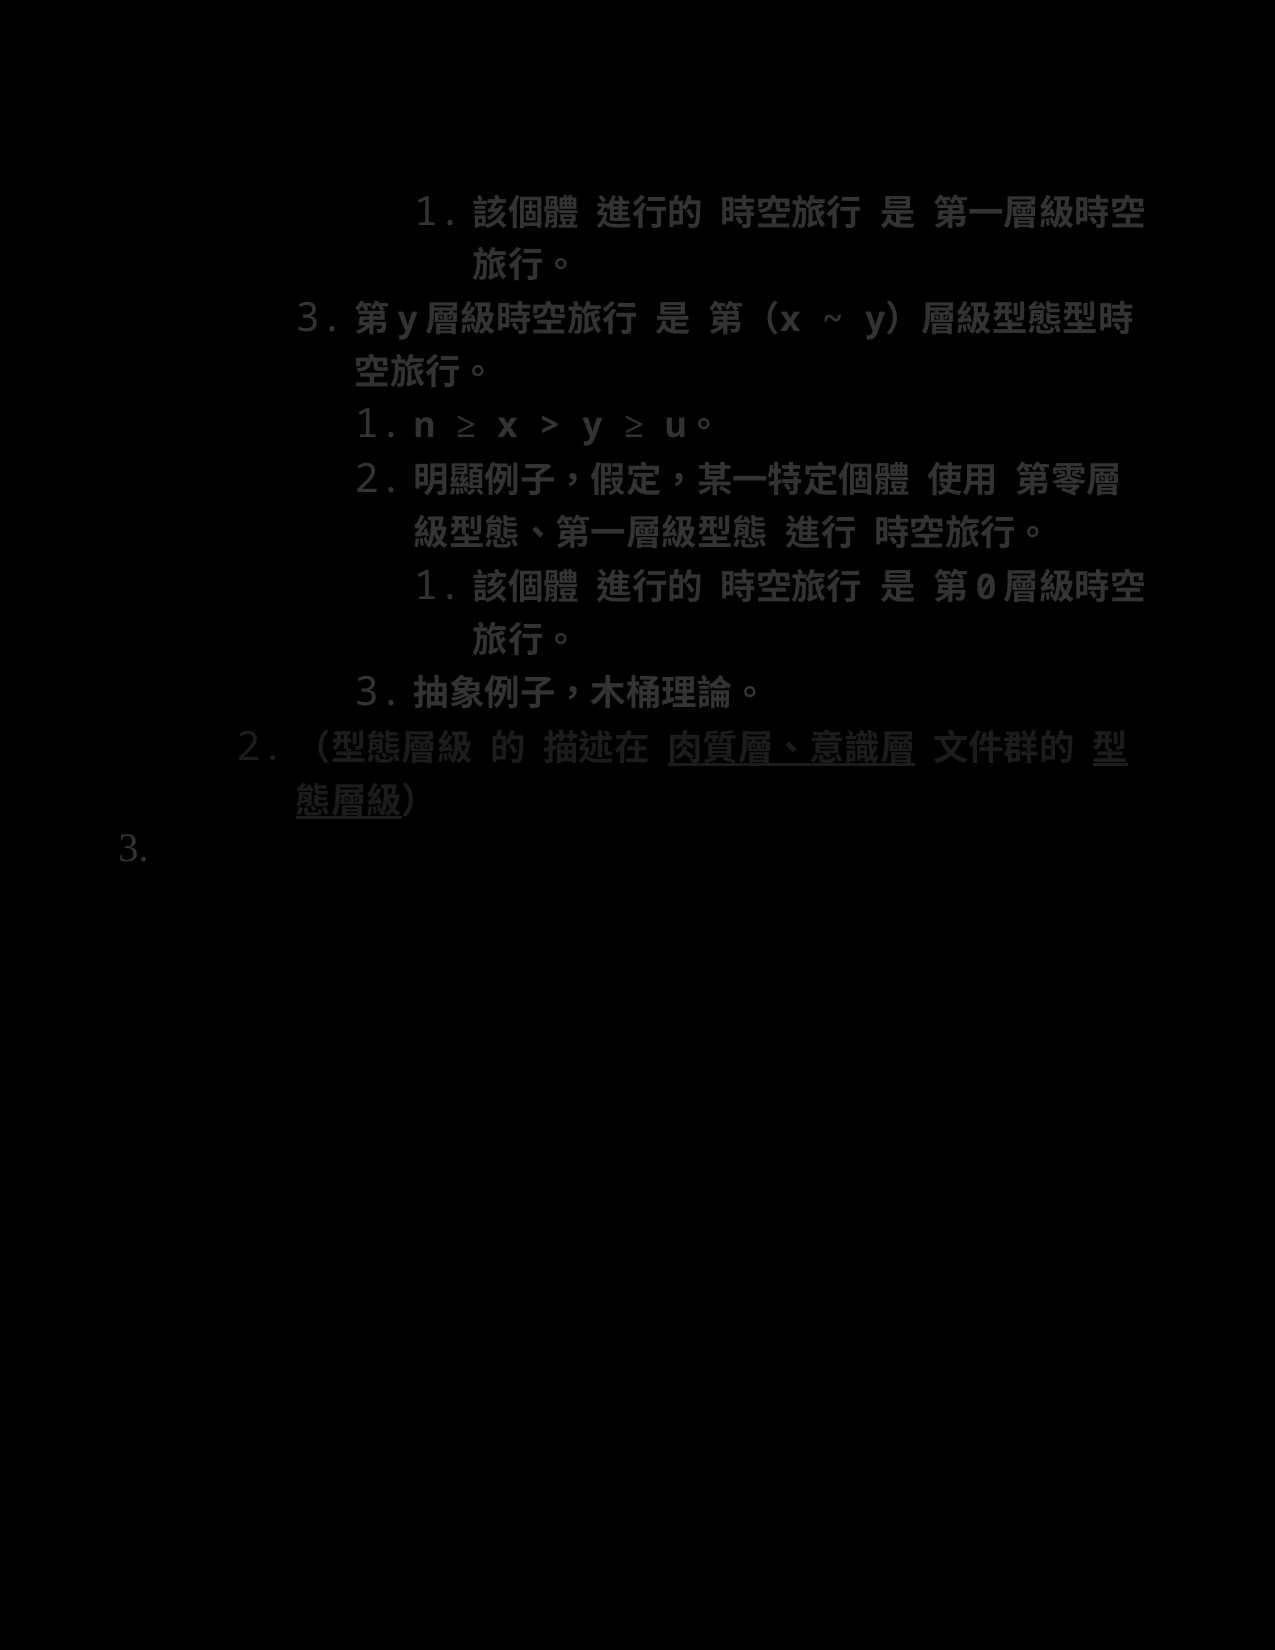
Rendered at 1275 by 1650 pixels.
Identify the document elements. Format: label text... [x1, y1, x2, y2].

list n ≥ x > y ≥ u。 [354, 394, 1157, 449]
list 抽象例子，木桶理論。 [354, 662, 1157, 717]
list 第y層級時空旅行 是 第（x ~ y）層級型態型時空旅行。 [295, 288, 1157, 394]
list 明顯例子，假定，某一特定個體 使用 第零層級型態、第一層級型態 進行 時空旅行。 [354, 449, 1157, 556]
list 該個體 進行的 時空旅行 是 第0層級時空旅行。 [413, 556, 1157, 662]
list （型態層級 的 描述在 肉質層、意識層 文件群的 型態層級） [236, 717, 1157, 824]
list 該個體 進行的 時空旅行 是 第一層級時空旅行。 [413, 182, 1157, 288]
